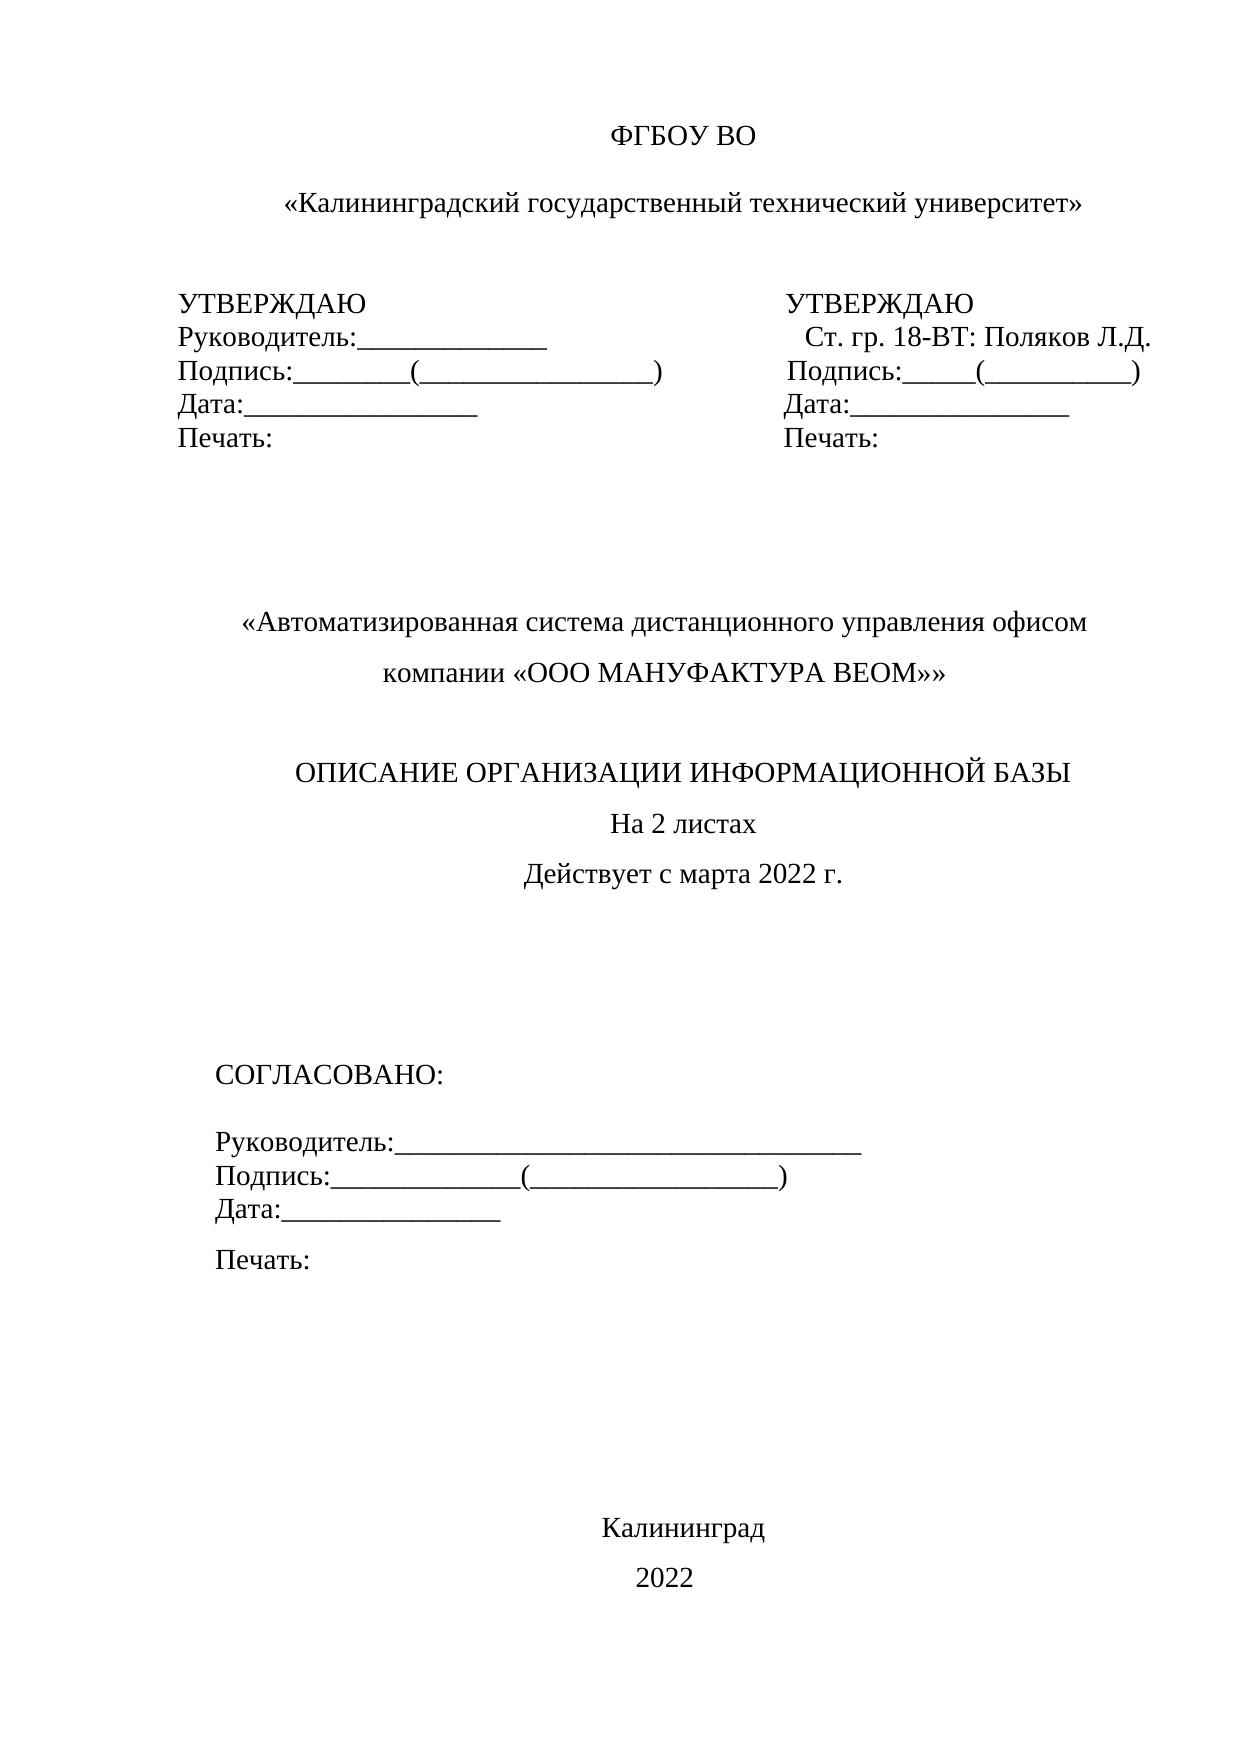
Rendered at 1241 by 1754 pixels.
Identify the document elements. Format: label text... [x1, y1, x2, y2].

text ФГБОУ ВО [215, 118, 1152, 152]
text 2022 [177, 1560, 1152, 1594]
text Подпись:________(________________) Подпись:_____(__________) [177, 353, 1152, 386]
text Калининград [215, 1510, 1152, 1544]
text СОГЛАСОВАНО: [215, 1057, 1152, 1091]
text Печать: [215, 1242, 1152, 1275]
text На 2 листах [215, 806, 1152, 839]
text УТВЕРЖДАЮ УТВЕРЖДАЮ [177, 286, 1152, 319]
text «Калининградский государственный технический университет» [215, 185, 1152, 219]
text Подпись:_____________(_________________) [215, 1158, 1152, 1191]
text Действует с марта 2022 г. [215, 856, 1152, 889]
text Дата:_______________ [215, 1191, 1152, 1225]
text «Автоматизированная система дистанционного управления офисом компании «ООО МАНУФАКТУРА ВЕОМ»» [177, 604, 1152, 688]
text Руководитель:_____________ Ст. гр. 18-ВТ: Поляков Л.Д. [177, 319, 1152, 353]
text Руководитель:________________________________ [215, 1124, 1152, 1158]
text ОПИСАНИЕ ОРГАНИЗАЦИИ ИНФОРМАЦИОННОЙ БАЗЫ [215, 755, 1152, 789]
text Дата:________________ Дата:_______________ Печать: Печать: [177, 386, 1152, 453]
